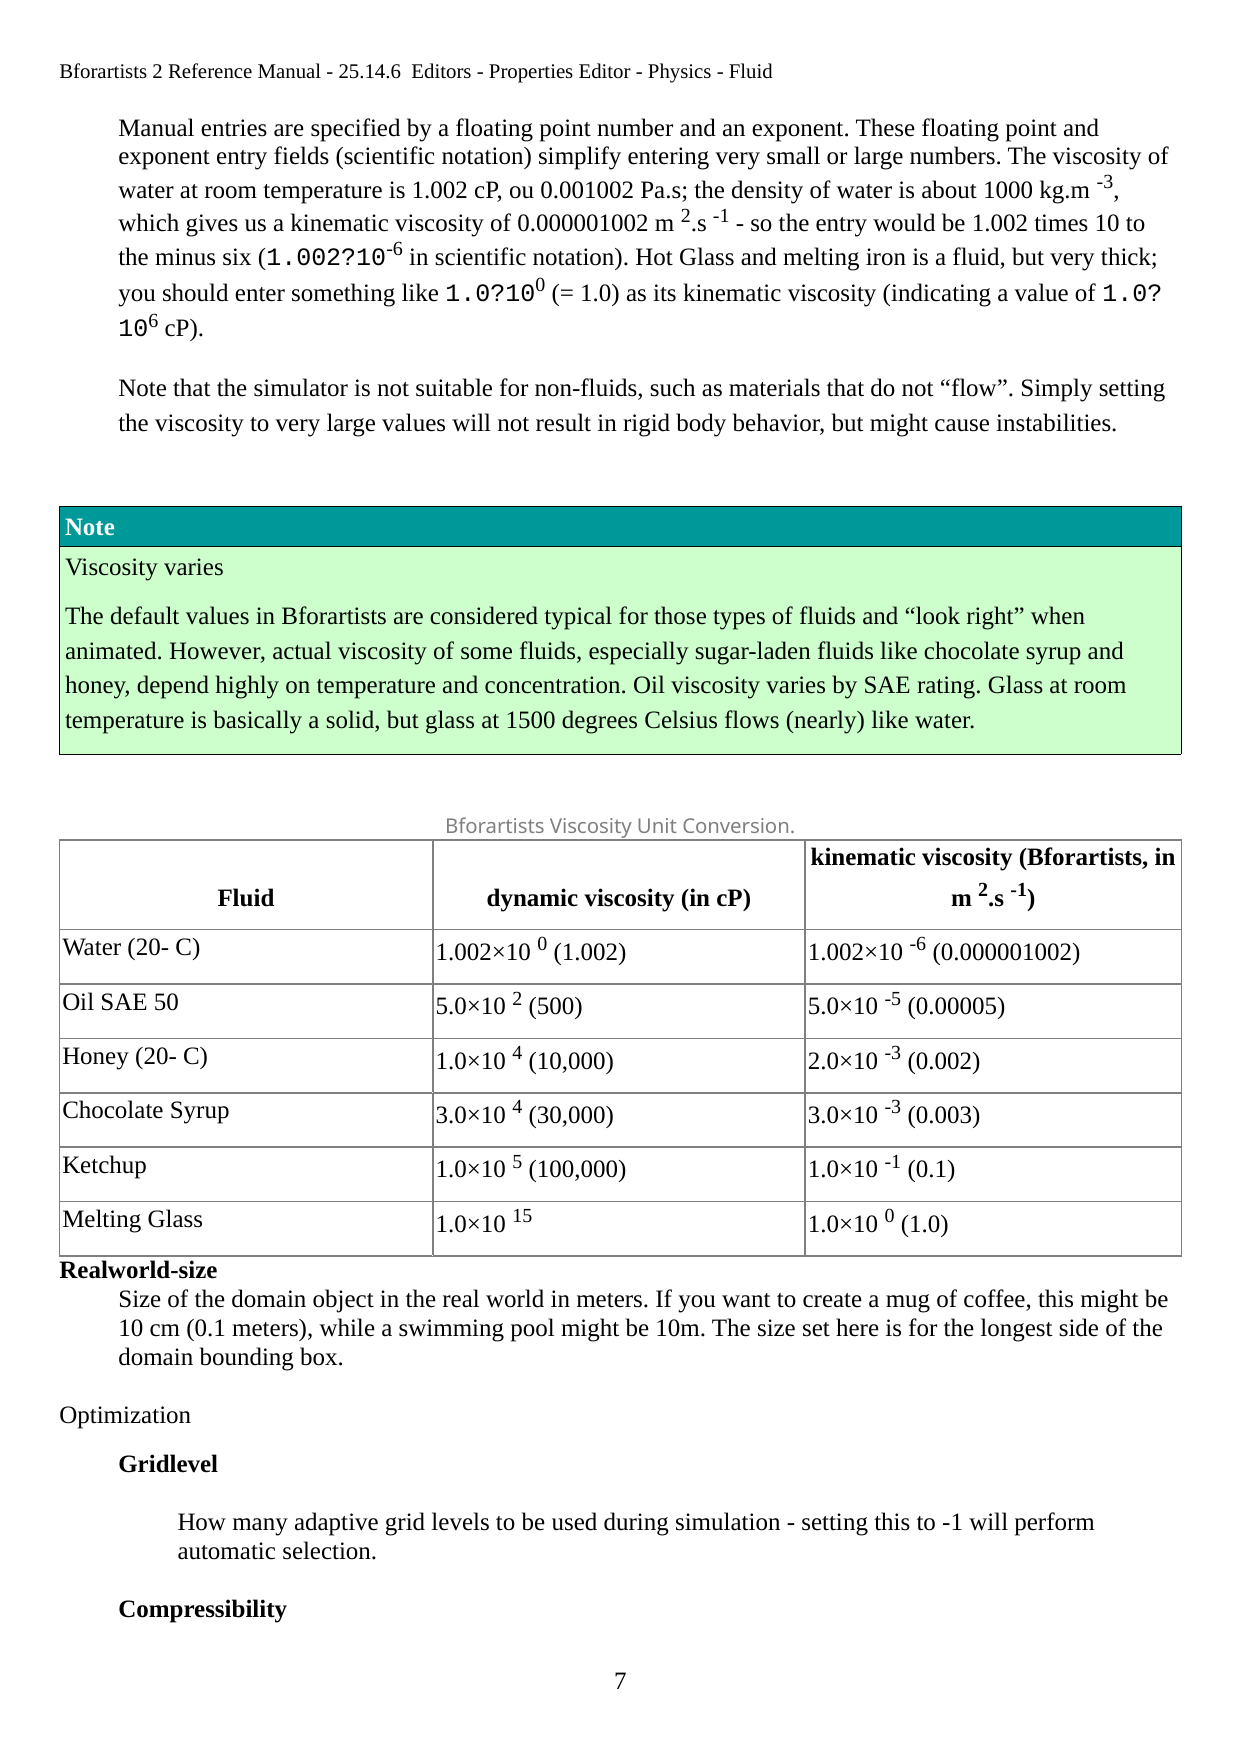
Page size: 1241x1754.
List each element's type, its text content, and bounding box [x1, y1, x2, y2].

table_cell 1.002×10 0 (1.002) [434, 930, 804, 983]
table_cell 1.0×10 15 [434, 1202, 804, 1255]
subtitle Gridlevel [118, 1449, 1122, 1478]
table_cell Melting Glass [60, 1202, 432, 1255]
table_cell 1.0×10 -1 (0.1) [806, 1148, 1181, 1201]
subtitle Realworld-size [59, 1257, 1181, 1284]
table_cell Honey (20- C) [60, 1039, 432, 1092]
table_header Note [60, 507, 1181, 546]
text Bforartists Viscosity Unit Conversion. [59, 808, 1181, 839]
table_cell Ketchup [60, 1148, 432, 1201]
table_header kinematic viscosity (Bforartists, in m 2.s -1) [806, 841, 1181, 929]
list Manual entries are specified by a floating point number and an exponent. These floating point and exponent entry fields (scientific notation) simplify entering very small or large numbers. The viscosity of water at room temperature is 1.002 cP, ou 0.001002 Pa.s; the density of water is about 1000 kg.m -3, which gives us a kinematic viscosity of 0.000001002 m 2.s -1 - so the entry would be 1.002 times 10 to the minus six (1.002?10-6 in scientific notation). Hot Glass and melting iron is a fluid, but very thick; you should enter something like 1.0?100 (= 1.0) as its kinematic viscosity (indicating a value of 1.0?106 cP). [118, 113, 1181, 344]
table_cell Chocolate Syrup [60, 1094, 432, 1146]
table_cell 5.0×10 2 (500) [434, 985, 804, 1038]
table_cell Water (20- C) [60, 930, 432, 983]
subtitle Compressibility [118, 1594, 1122, 1623]
table_cell 1.002×10 -6 (0.000001002) [806, 930, 1181, 983]
table_cell 5.0×10 -5 (0.00005) [806, 985, 1181, 1038]
list Size of the domain object in the real world in meters. If you want to create a mug of coffee, this might be 10 cm (0.1 meters), while a swimming pool might be 10m. The size set here is for the longest side of the domain bounding box. [118, 1284, 1181, 1371]
table_cell 3.0×10 -3 (0.003) [806, 1094, 1181, 1146]
text Note that the simulator is not suitable for non-fluids, such as materials that do not “flow”. Simply setting the viscosity to very large values will not result in rigid body behavior, but might cause instabilities. [118, 373, 1181, 437]
list How many adaptive grid levels to be used during simulation - setting this to -1 will perform automatic selection. [177, 1507, 1122, 1565]
table_cell Viscosity varies The default values in Bforartists are considered typical for those types of fluids and “look right” when animated. However, actual viscosity of some fluids, especially sugar-laden fluids like chocolate syrup and honey, depend highly on temperature and concentration. Oil viscosity varies by SAE rating. Glass at room temperature is basically a solid, but glass at 1500 degrees Celsius flows (nearly) like water. [60, 547, 1181, 754]
table_header dynamic viscosity (in cP) [434, 841, 804, 929]
table_cell 1.0×10 0 (1.0) [806, 1202, 1181, 1255]
table_cell 2.0×10 -3 (0.002) [806, 1039, 1181, 1092]
text Optimization [59, 1400, 1181, 1429]
table_header Fluid [60, 841, 432, 929]
table_cell Oil SAE 50 [60, 985, 432, 1038]
table_cell 1.0×10 4 (10,000) [434, 1039, 804, 1092]
table_cell 3.0×10 4 (30,000) [434, 1094, 804, 1146]
table_cell 1.0×10 5 (100,000) [434, 1148, 804, 1201]
